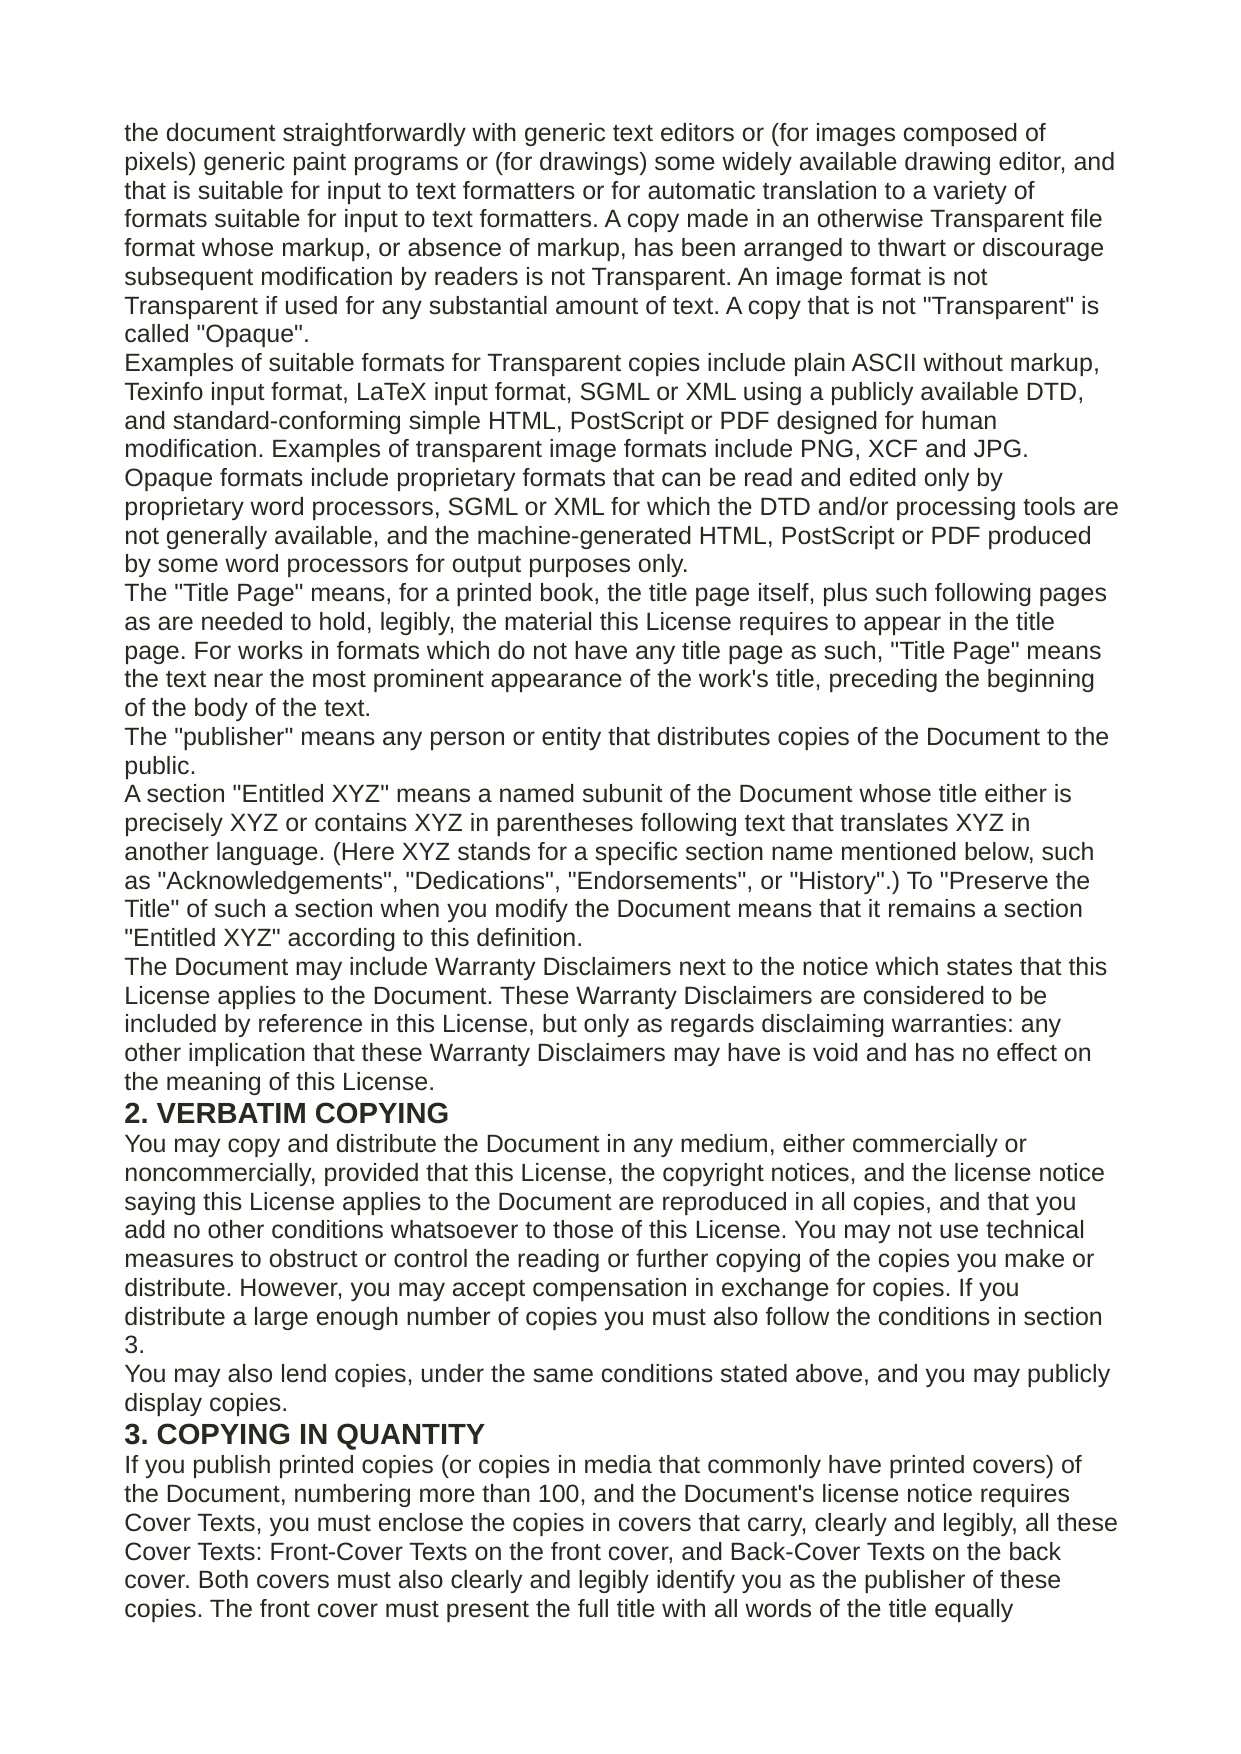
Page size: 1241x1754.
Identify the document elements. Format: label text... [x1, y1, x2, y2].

text Examples of suitable formats for Transparent copies include plain ASCII without markup, Texinfo input format, LaTeX input format, SGML or XML using a publicly available DTD, and standard-conforming simple HTML, PostScript or PDF designed for human modification. Examples of transparent image formats include PNG, XCF and JPG. Opaque formats include proprietary formats that can be read and edited only by proprietary word processors, SGML or XML for which the DTD and/or processing tools are not generally available, and the machine-generated HTML, PostScript or PDF produced by some word processors for output purposes only. [124, 348, 1122, 578]
text 2. VERBATIM COPYING [124, 1096, 1122, 1129]
text You may copy and distribute the Document in any medium, either commercially or noncommercially, provided that this License, the copyright notices, and the license notice saying this License applies to the Document are reproduced in all copies, and that you add no other conditions whatsoever to those of this License. You may not use technical measures to obstruct or control the reading or further copying of the copies you make or distribute. However, you may accept compensation in exchange for copies. If you distribute a large enough number of copies you must also follow the conditions in section 3. [124, 1129, 1122, 1359]
text the document straightforwardly with generic text editors or (for images composed of pixels) generic paint programs or (for drawings) some widely available drawing editor, and that is suitable for input to text formatters or for automatic translation to a variety of formats suitable for input to text formatters. A copy made in an otherwise Transparent file format whose markup, or absence of markup, has been arranged to thwart or discourage subsequent modification by readers is not Transparent. An image format is not Transparent if used for any substantial amount of text. A copy that is not "Transparent" is called "Opaque". [124, 118, 1122, 348]
text If you publish printed copies (or copies in media that commonly have printed covers) of the Document, numbering more than 100, and the Document's license notice requires Cover Texts, you must enclose the copies in covers that carry, clearly and legibly, all these Cover Texts: Front-Cover Texts on the front cover, and Back-Cover Texts on the back cover. Both covers must also clearly and legibly identify you as the publisher of these copies. The front cover must present the full title with all words of the title equally [124, 1450, 1122, 1623]
text A section "Entitled XYZ" means a named subunit of the Document whose title either is precisely XYZ or contains XYZ in parentheses following text that translates XYZ in another language. (Here XYZ stands for a specific section name mentioned below, such as "Acknowledgements", "Dedications", "Endorsements", or "History".) To "Preserve the Title" of such a section when you modify the Document means that it remains a section "Entitled XYZ" according to this definition. [124, 779, 1122, 952]
text The Document may include Warranty Disclaimers next to the notice which states that this License applies to the Document. These Warranty Disclaimers are considered to be included by reference in this License, but only as regards disclaiming warranties: any other implication that these Warranty Disclaimers may have is void and has no effect on the meaning of this License. [124, 952, 1122, 1096]
text 3. COPYING IN QUANTITY [124, 1417, 1122, 1450]
text The "publisher" means any person or entity that distributes copies of the Document to the public. [124, 722, 1122, 779]
text The "Title Page" means, for a printed book, the title page itself, plus such following pages as are needed to hold, legibly, the material this License requires to appear in the title page. For works in formats which do not have any title page as such, "Title Page" means the text near the most prominent appearance of the work's title, preceding the beginning of the body of the text. [124, 578, 1122, 722]
text You may also lend copies, under the same conditions stated above, and you may publicly display copies. [124, 1359, 1122, 1417]
